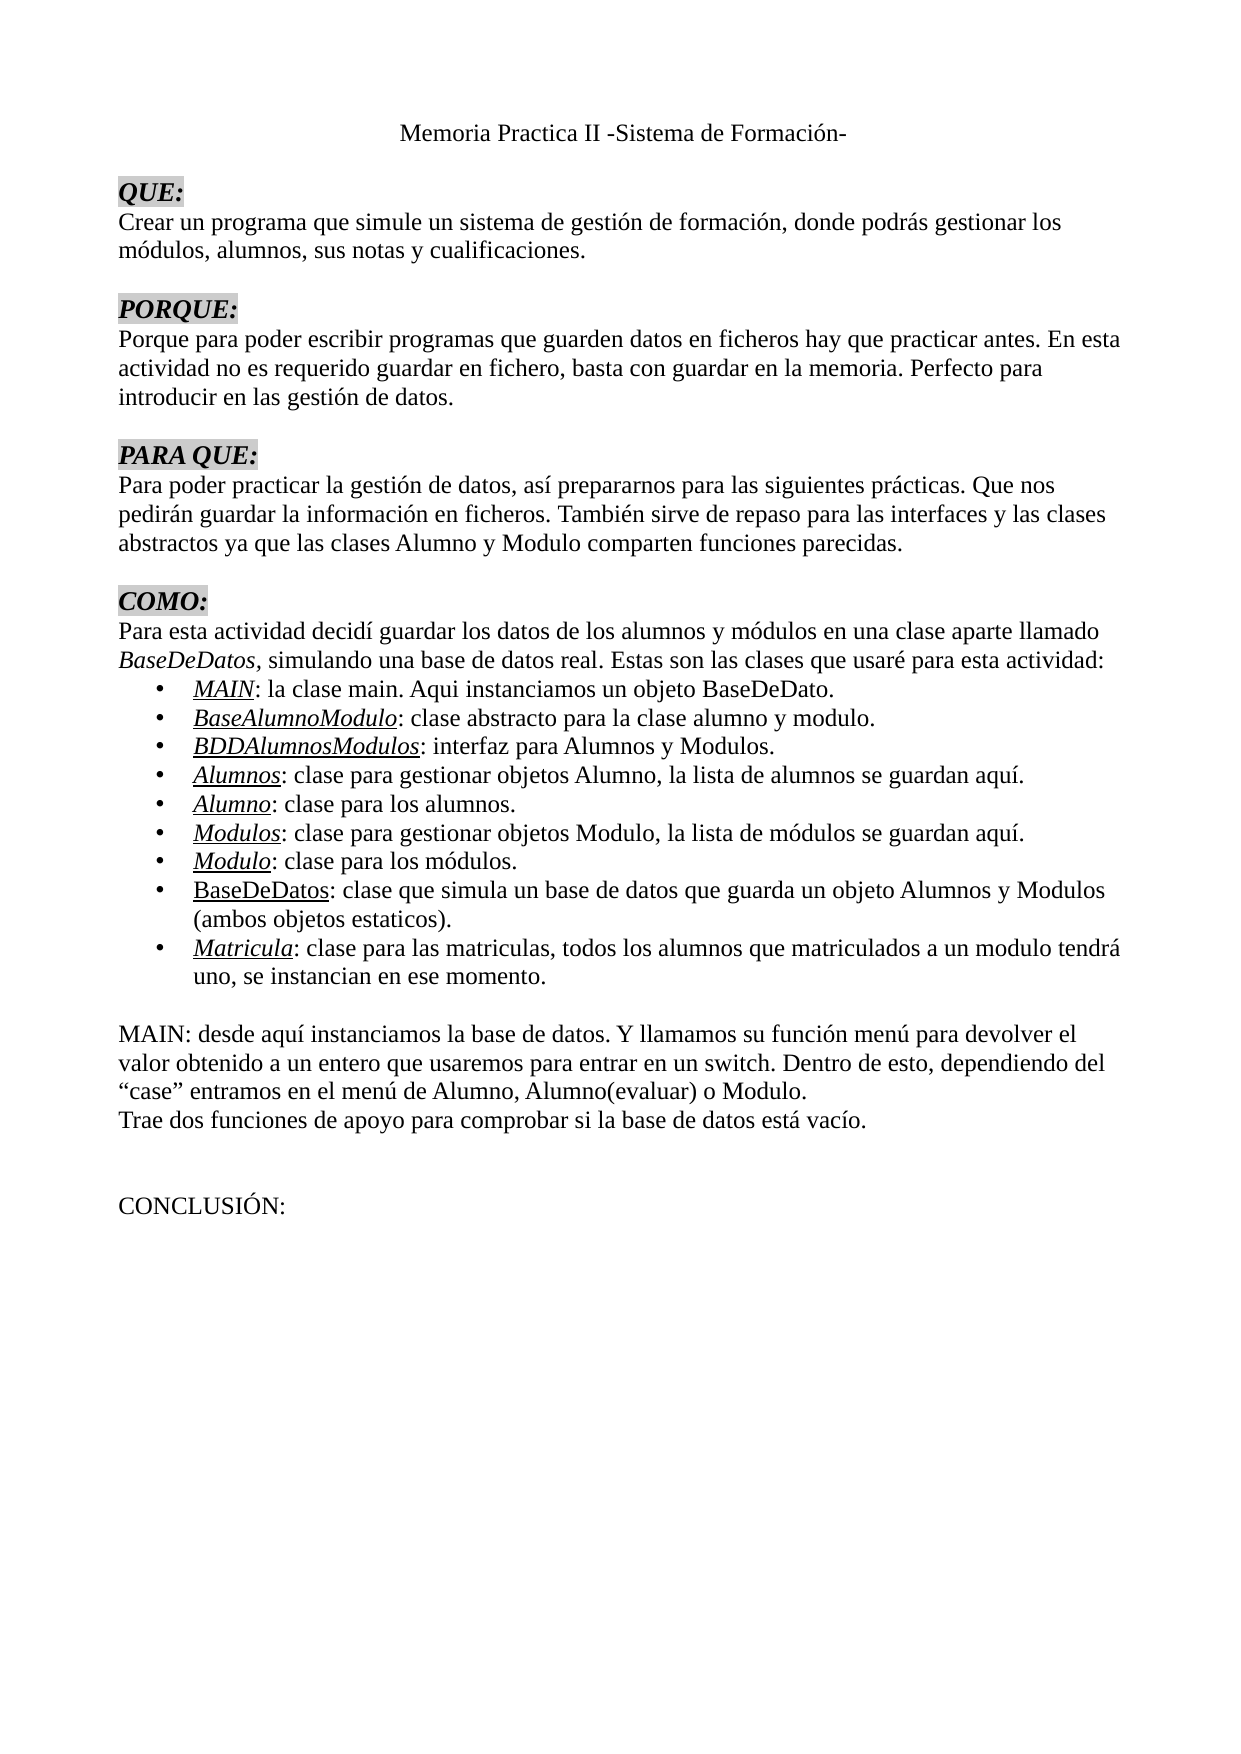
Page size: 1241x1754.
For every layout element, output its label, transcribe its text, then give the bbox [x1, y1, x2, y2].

text PARA QUE: [118, 439, 1122, 470]
list MAIN: la clase main. Aqui instanciamos un objeto BaseDeDato. [156, 674, 1122, 703]
list Modulos: clase para gestionar objetos Modulo, la lista de módulos se guardan aquí. [156, 818, 1122, 846]
list Alumnos: clase para gestionar objetos Alumno, la lista de alumnos se guardan aquí. [156, 760, 1122, 789]
list BDDAlumnosModulos: interfaz para Alumnos y Modulos. [156, 731, 1122, 760]
list Modulo: clase para los módulos. [156, 846, 1122, 875]
text Trae dos funciones de apoyo para comprobar si la base de datos está vacío. [118, 1105, 1122, 1134]
text COMO: [118, 585, 1122, 616]
text Para esta actividad decidí guardar los datos de los alumnos y módulos en una clase aparte llamado BaseDeDatos, simulando una base de datos real. Estas son las clases que usaré para esta actividad: [118, 616, 1122, 674]
list Alumno: clase para los alumnos. [156, 789, 1122, 818]
text Memoria Practica II -Sistema de Formación- [118, 118, 1122, 147]
text QUE: [118, 176, 1122, 207]
text MAIN: desde aquí instanciamos la base de datos. Y llamamos su función menú para devolver el valor obtenido a un entero que usaremos para entrar en un switch. Dentro de esto, dependiendo del “case” entramos en el menú de Alumno, Alumno(evaluar) o Modulo. [118, 1019, 1122, 1105]
list BaseAlumnoModulo: clase abstracto para la clase alumno y modulo. [156, 703, 1122, 731]
text Para poder practicar la gestión de datos, así prepararnos para las siguientes prácticas. Que nos pedirán guardar la información en ficheros. También sirve de repaso para las interfaces y las clases abstractos ya que las clases Alumno y Modulo comparten funciones parecidas. [118, 470, 1122, 557]
list Matricula: clase para las matriculas, todos los alumnos que matriculados a un modulo tendrá uno, se instancian en ese momento. [156, 933, 1122, 990]
text Crear un programa que simule un sistema de gestión de formación, donde podrás gestionar los módulos, alumnos, sus notas y cualificaciones. [118, 207, 1122, 264]
text CONCLUSIÓN: [118, 1191, 1122, 1220]
text PORQUE: [118, 293, 1122, 324]
list BaseDeDatos: clase que simula un base de datos que guarda un objeto Alumnos y Modulos (ambos objetos estaticos). [156, 875, 1122, 933]
text Porque para poder escribir programas que guarden datos en ficheros hay que practicar antes. En esta actividad no es requerido guardar en fichero, basta con guardar en la memoria. Perfecto para introducir en las gestión de datos. [118, 324, 1122, 410]
